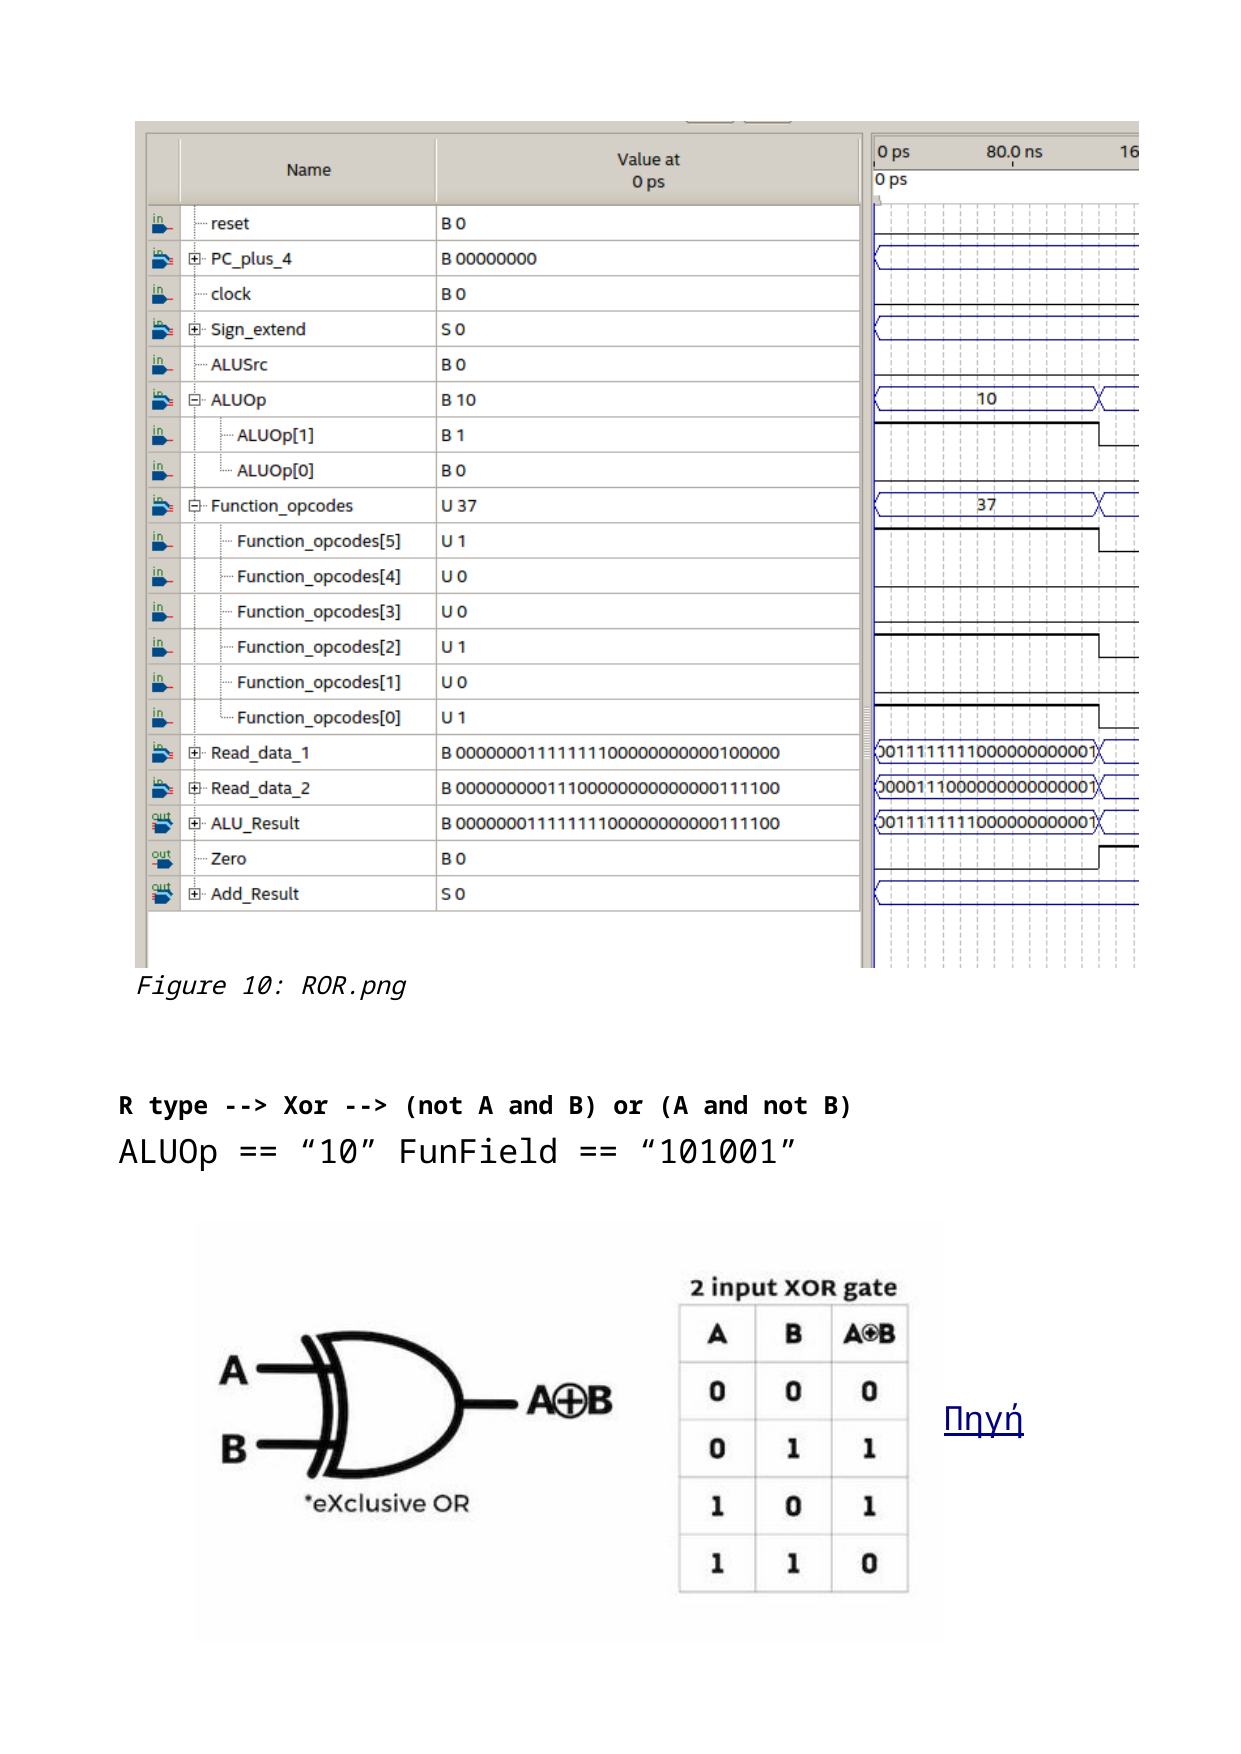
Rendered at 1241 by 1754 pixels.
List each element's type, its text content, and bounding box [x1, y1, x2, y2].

text [118, 1395, 193, 1441]
text Figure 10: ROR.png [135, 968, 1139, 1002]
text Πηγή [944, 1395, 1122, 1441]
picture [134, 121, 1139, 968]
text ALUOp == “10” FunField == “101001” [118, 1128, 1122, 1173]
picture [193, 1221, 944, 1644]
subtitle R type --> Xor --> (not A and B) or (A and not B) [118, 1088, 1122, 1122]
